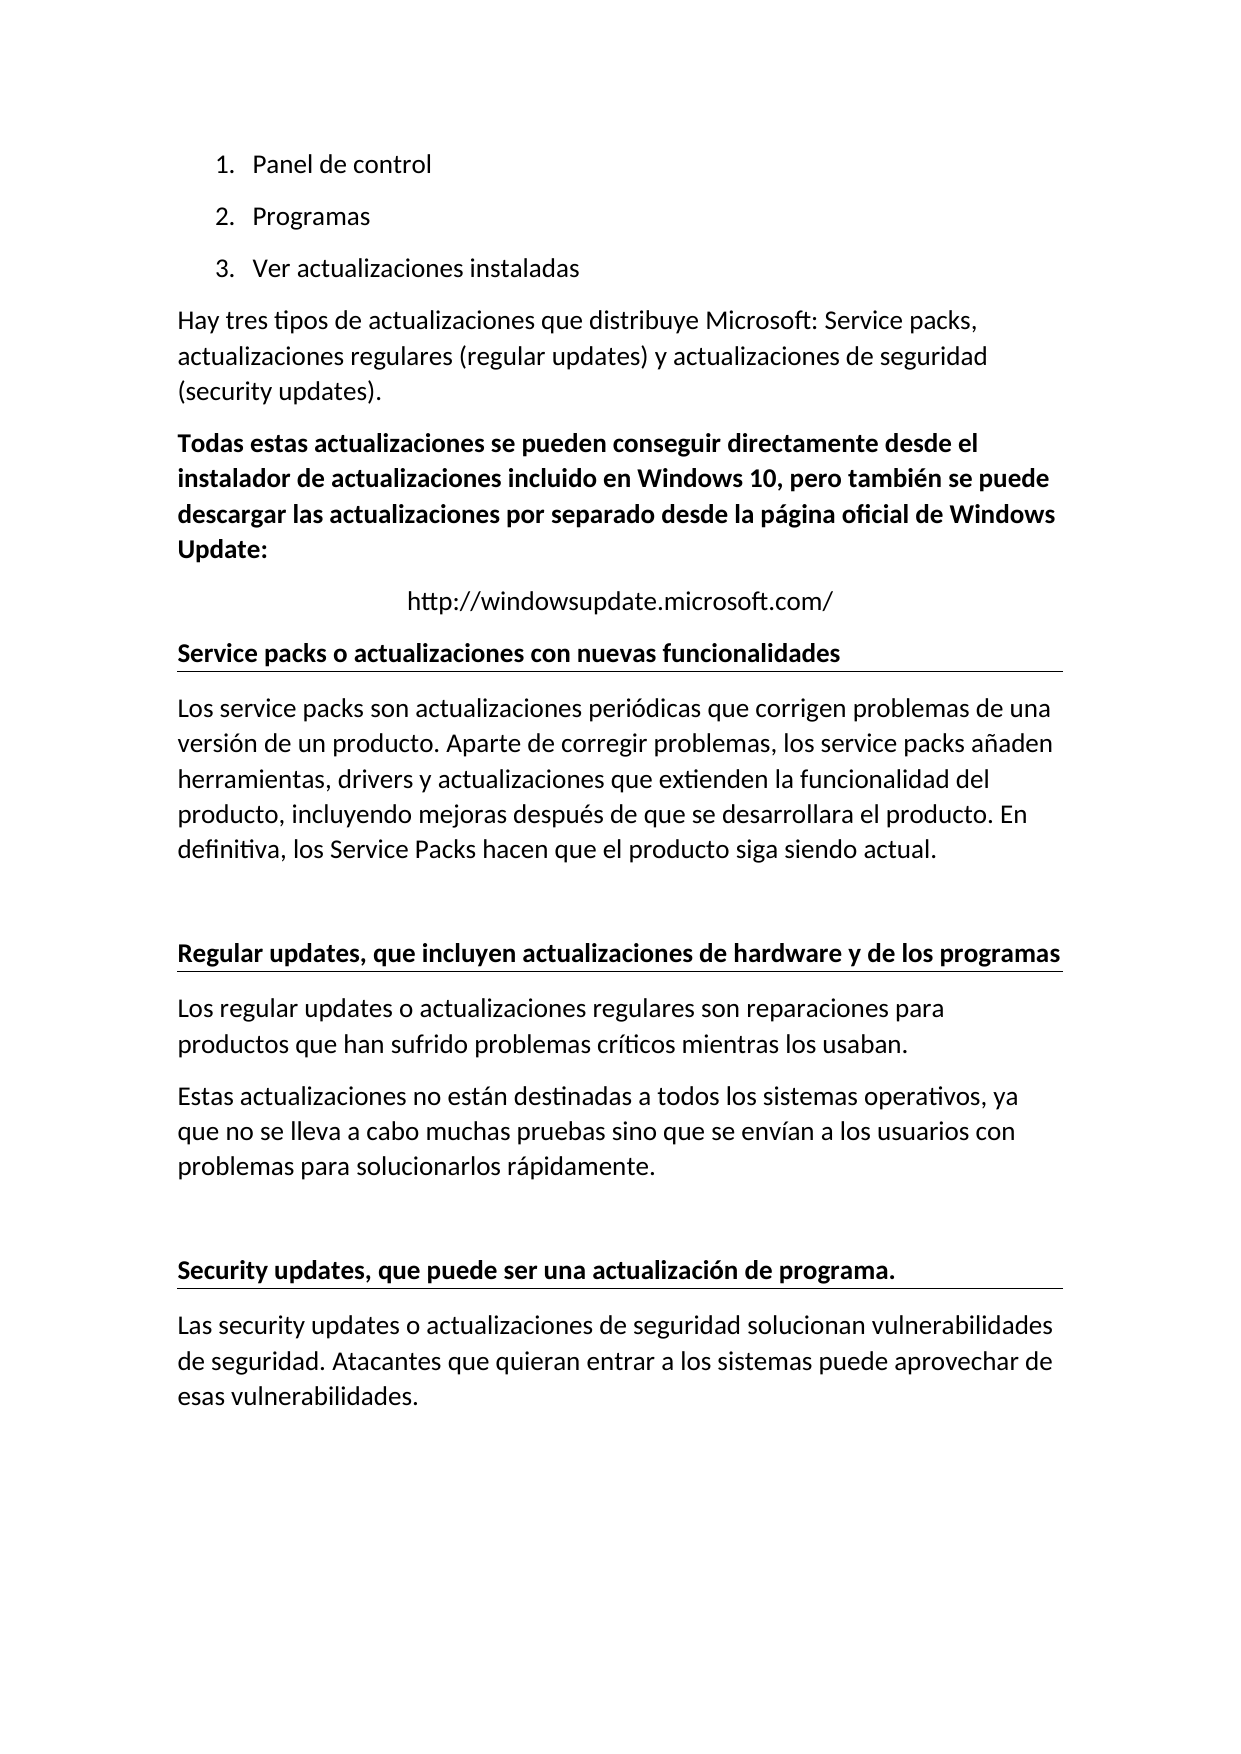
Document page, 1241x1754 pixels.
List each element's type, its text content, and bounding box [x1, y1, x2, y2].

list Ver actualizaciones instaladas [215, 252, 1063, 284]
text Todas estas actualizaciones se pueden conseguir directamente desde el instalador de actualizaciones incluido en Windows 10, pero también se puede descargar las actualizaciones por separado desde la página oficial de Windows Update: [177, 426, 1063, 565]
text http://windowsupdate.microsoft.com/ [177, 584, 1063, 617]
text Regular updates, que incluyen actualizaciones de hardware y de los programas [177, 936, 1063, 971]
text Estas actualizaciones no están destinadas a todos los sistemas operativos, ya que no se lleva a cabo muchas pruebas sino que se envían a los usuarios con problemas para solucionarlos rápidamente. [177, 1079, 1063, 1182]
text Los service packs son actualizaciones periódicas que corrigen problemas de una versión de un producto. Aparte de corregir problemas, los service packs añaden herramientas, drivers y actualizaciones que extienden la funcionalidad del producto, incluyendo mejoras después de que se desarrollara el producto. En definitiva, los Service Packs hacen que el producto siga siendo actual. [177, 691, 1063, 865]
text Service packs o actualizaciones con nuevas funcionalidades [177, 636, 1063, 671]
text Los regular updates o actualizaciones regulares son reparaciones para productos que han sufrido problemas críticos mientras los usaban. [177, 991, 1063, 1060]
text Las security updates o actualizaciones de seguridad solucionan vulnerabilidades de seguridad. Atacantes que quieran entrar a los sistemas puede aprovechar de esas vulnerabilidades. [177, 1308, 1063, 1412]
text Hay tres tipos de actualizaciones que distribuye Microsoft: Service packs, actualizaciones regulares (regular updates) y actualizaciones de seguridad (security updates). [177, 303, 1063, 407]
text Security updates, que puede ser una actualización de programa. [177, 1253, 1063, 1288]
list Programas [215, 199, 1063, 233]
list Panel de control [215, 148, 1063, 181]
